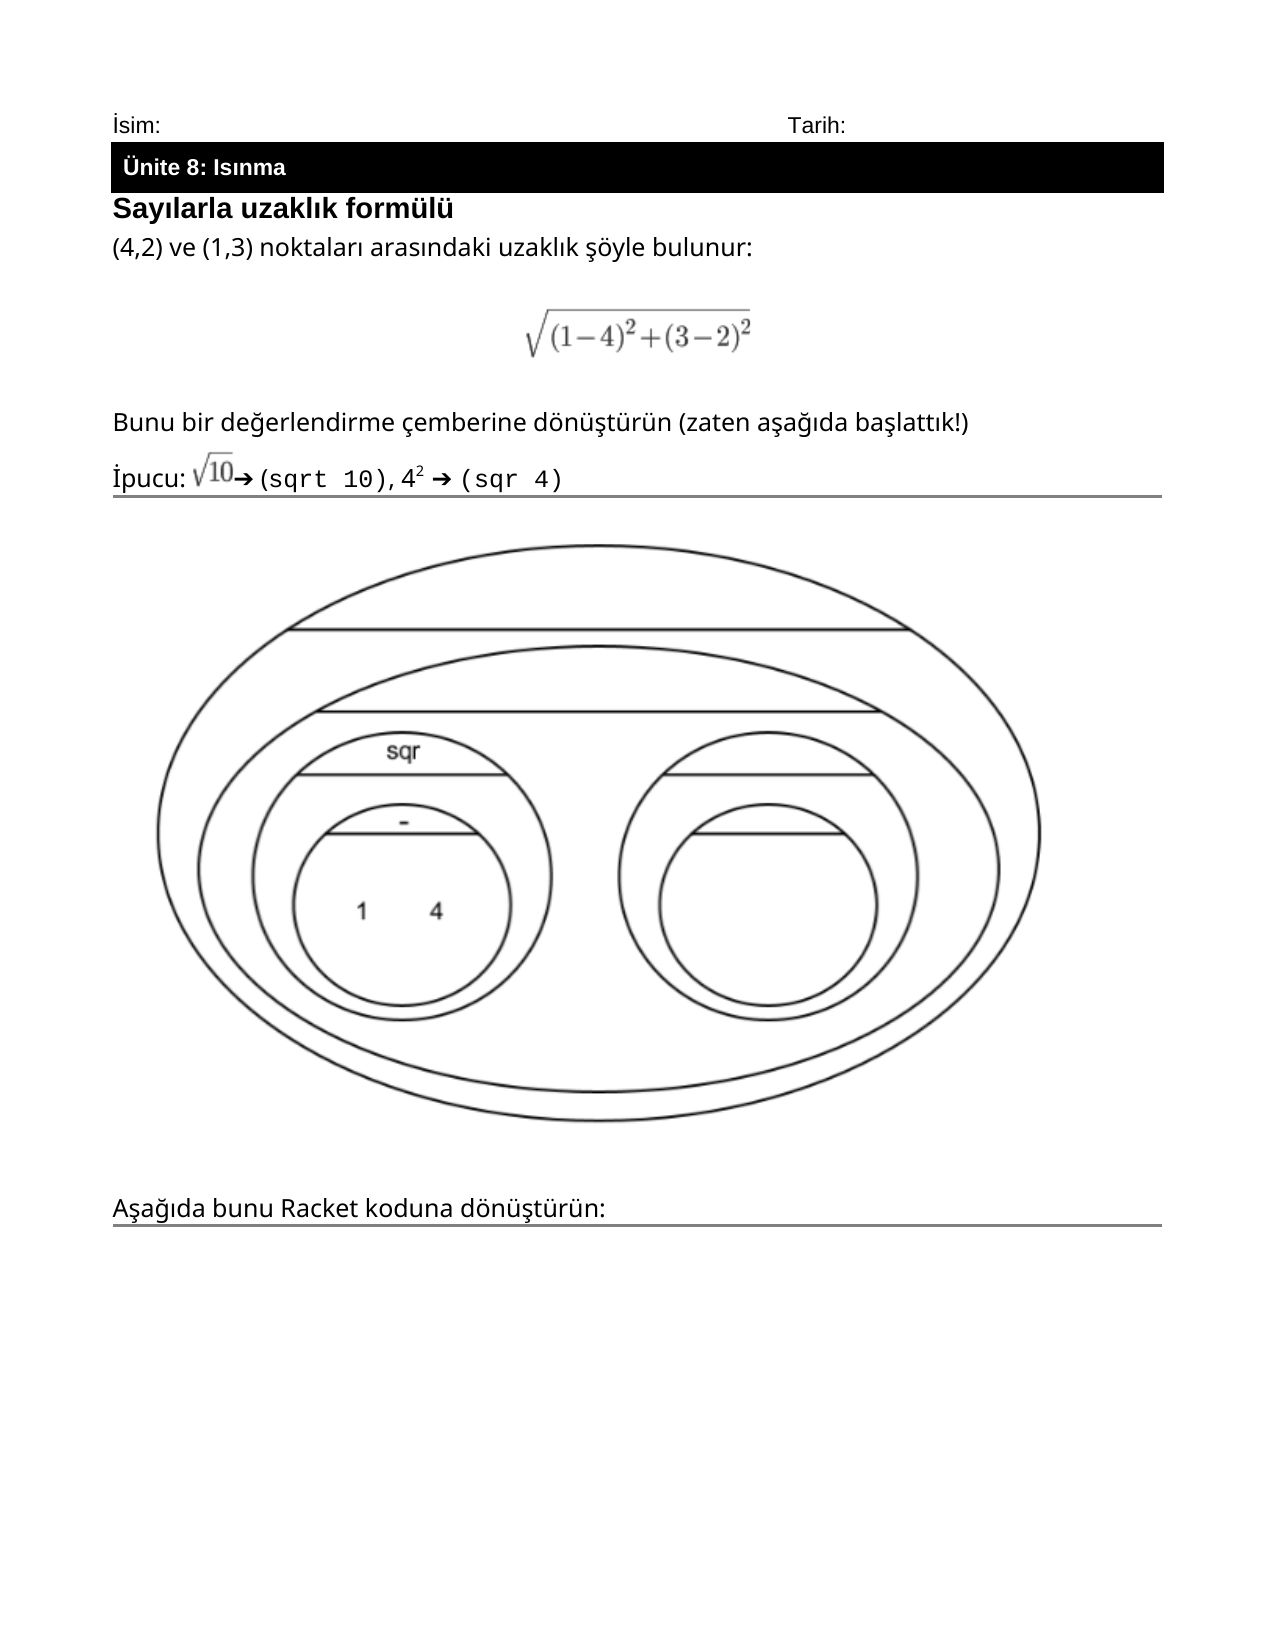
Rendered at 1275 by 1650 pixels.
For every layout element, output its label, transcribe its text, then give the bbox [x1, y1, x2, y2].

text İsim: Tarih: [112, 112, 1162, 138]
text Aşağıda bunu Racket koduna dönüştürün: [112, 1190, 1162, 1227]
picture [525, 308, 750, 359]
text (4,2) ve (1,3) noktaları arasındaki uzaklık şöyle bulunur: [112, 230, 1162, 264]
text Bunu bir değerlendirme çemberine dönüştürün (zaten aşağıda başlattık!) [112, 405, 1162, 439]
text Sayılarla uzaklık formülü [112, 193, 1162, 225]
picture [131, 521, 1079, 1125]
table_header Ünite 8: Isınma [114, 144, 1161, 190]
text İpucu: ➔ (sqrt 10), 42 ➔ (sqr 4) [112, 451, 1162, 498]
picture [192, 451, 234, 488]
